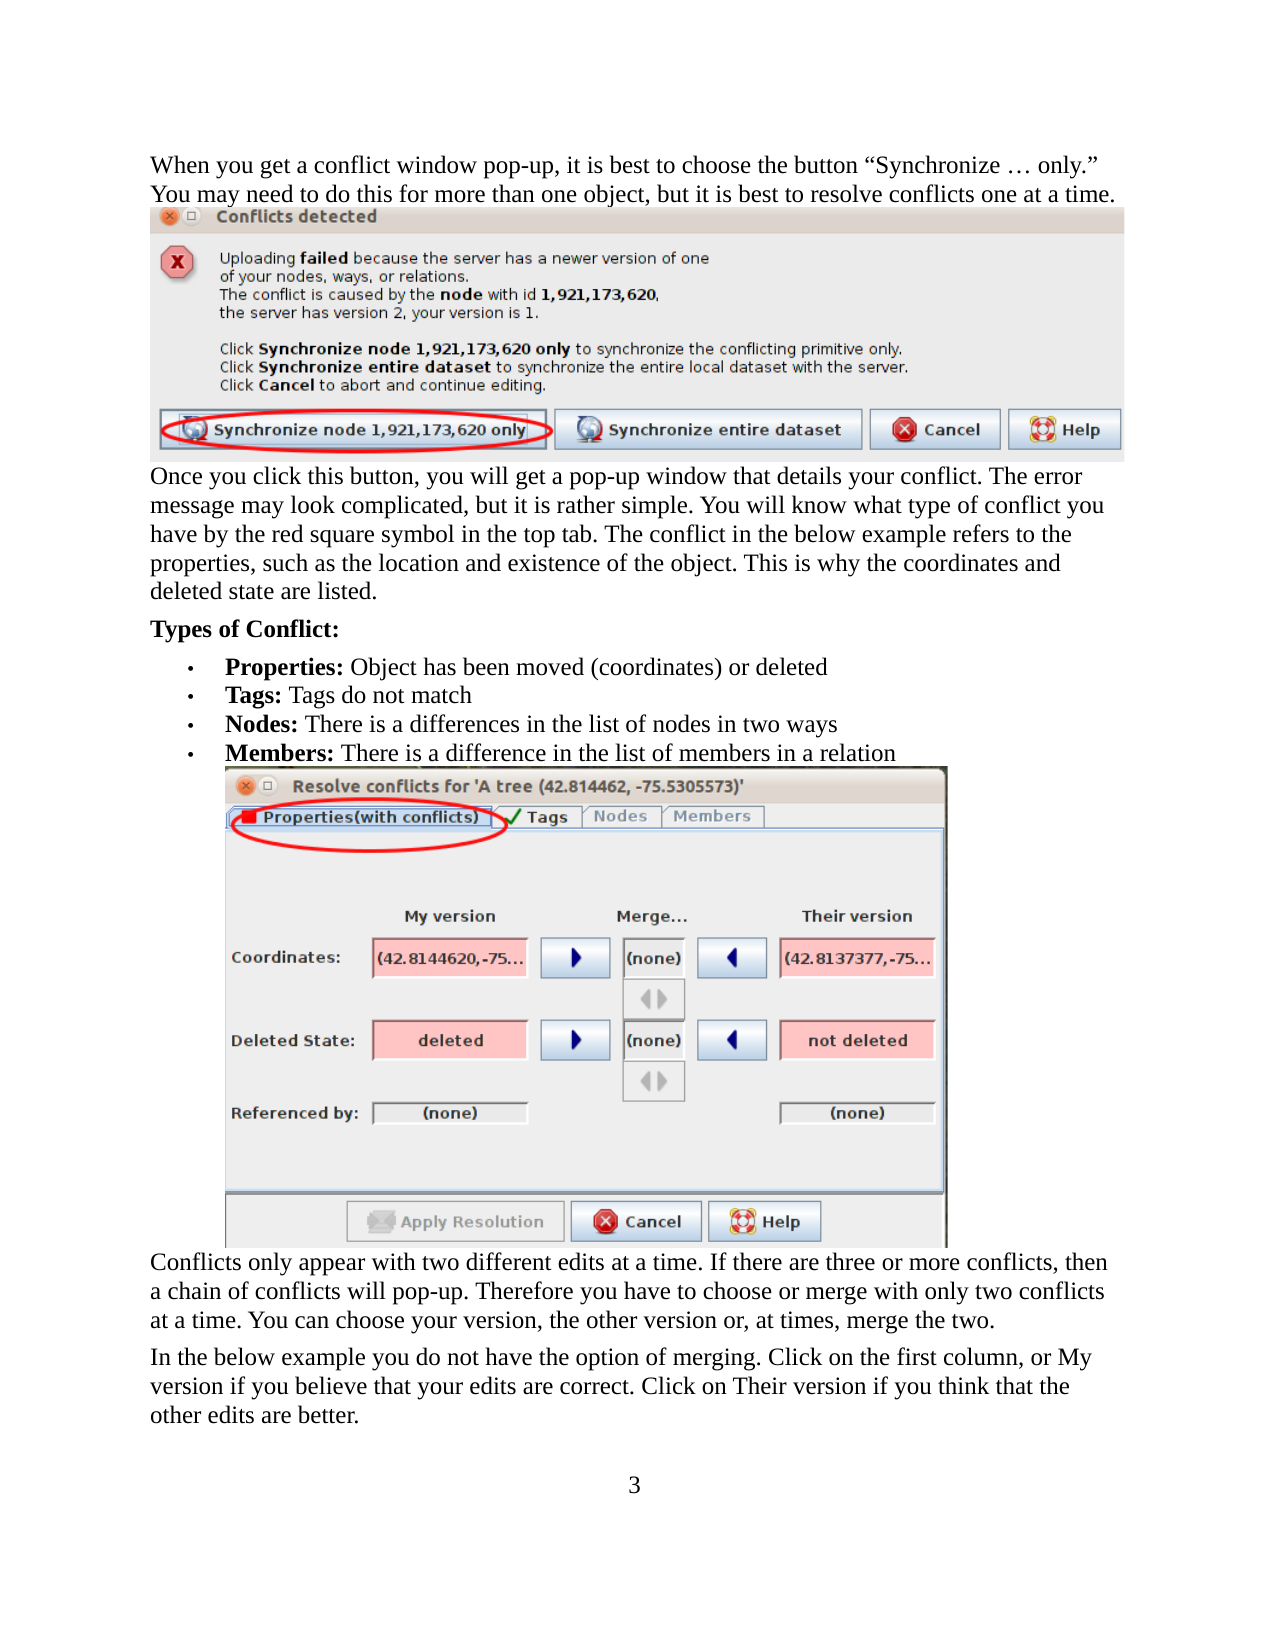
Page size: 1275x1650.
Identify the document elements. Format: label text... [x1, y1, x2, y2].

picture [225, 766, 948, 1248]
text Types of Conflict: [150, 614, 1125, 643]
list Properties: Object has been moved (coordinates) or deleted [187, 652, 1125, 681]
text Once you click this button, you will get a pop-up window that details your conflict. The error message may look complicated, but it is rather simple. You will know what type of conflict you have by the red square symbol in the top tab. The conflict in the below example refers to the properties, such as the location and existence of the object. This is why the coordinates and deleted state are listed. [150, 462, 1125, 605]
picture [150, 207, 1125, 462]
text Conflicts only appear with two different edits at a time. If there are three or more conflicts, then a chain of conflicts will pop-up. Therefore you have to choose or merge with only two conflicts at a time. You can choose your version, the other version or, at times, merge the two. [150, 1247, 1125, 1333]
list Members: There is a difference in the list of members in a relation [187, 738, 1125, 1247]
text In the below example you do not have the option of merging. Click on the first column, or My version if you believe that your edits are correct. Click on Their version if you think that the other edits are better. [150, 1342, 1125, 1429]
list Tags: Tags do not match [187, 681, 1125, 709]
list Nodes: There is a differences in the list of nodes in two ways [187, 709, 1125, 738]
text When you get a conflict window pop-up, it is best to choose the button “Synchronize … only.” You may need to do this for more than one object, but it is best to resolve conflicts one at a time. [150, 150, 1125, 207]
